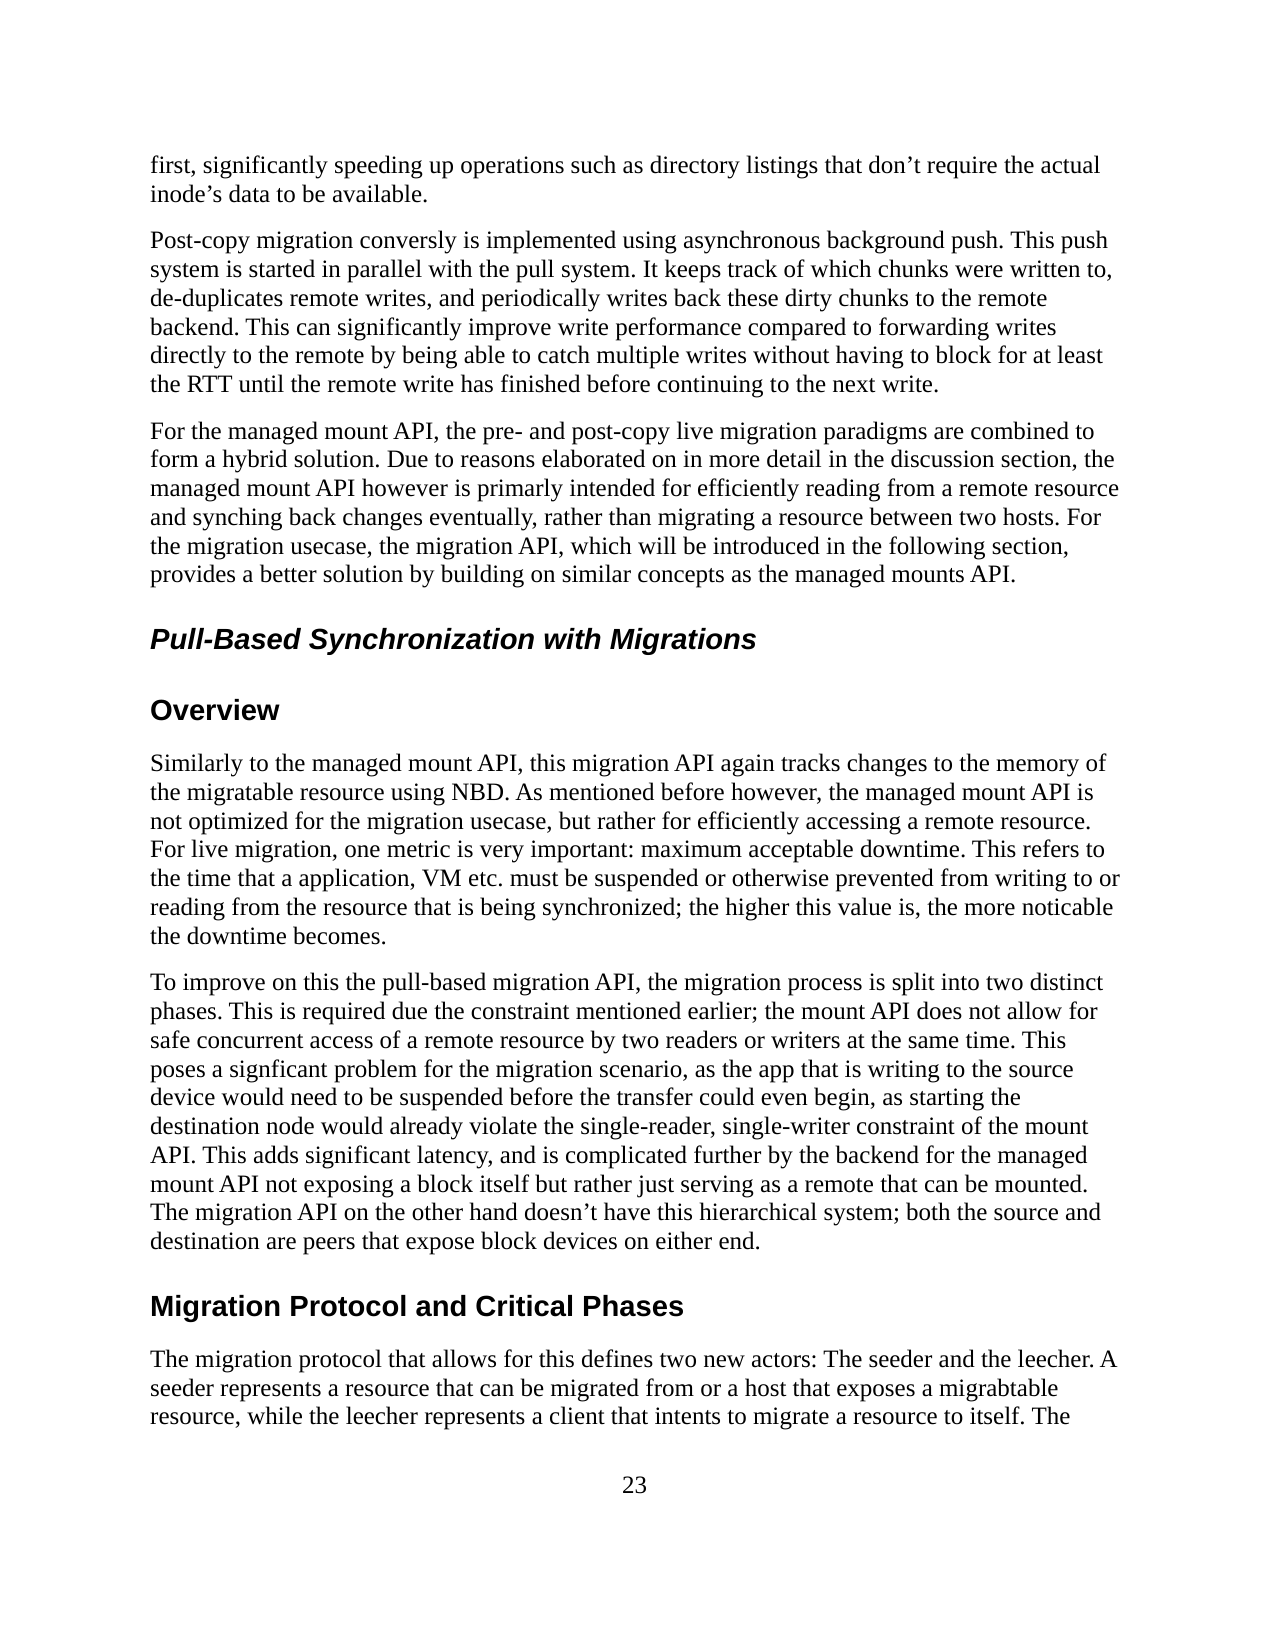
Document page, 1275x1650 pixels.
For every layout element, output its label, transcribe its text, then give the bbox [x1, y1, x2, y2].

subtitle Pull-Based Synchronization with Migrations [150, 622, 1125, 656]
text For the managed mount API, the pre- and post-copy live migration paradigms are combined to form a hybrid solution. Due to reasons elaborated on in more detail in the discussion section, the managed mount API however is primarly intended for efficiently reading from a remote resource and synching back changes eventually, rather than migrating a resource between two hosts. For the migration usecase, the migration API, which will be introduced in the following section, provides a better solution by building on similar concepts as the managed mounts API. [150, 416, 1125, 588]
subtitle Overview [150, 693, 1125, 727]
text To improve on this the pull-based migration API, the migration process is split into two distinct phases. This is required due the constraint mentioned earlier; the mount API does not allow for safe concurrent access of a remote resource by two readers or writers at the same time. This poses a signficant problem for the migration scenario, as the app that is writing to the source device would need to be suspended before the transfer could even begin, as starting the destination node would already violate the single-reader, single-writer constraint of the mount API. This adds significant latency, and is complicated further by the backend for the managed mount API not exposing a block itself but rather just serving as a remote that can be mounted. The migration API on the other hand doesn’t have this hierarchical system; both the source and destination are peers that expose block devices on either end. [150, 967, 1125, 1255]
text The migration protocol that allows for this defines two new actors: The seeder and the leecher. A seeder represents a resource that can be migrated from or a host that exposes a migrabtable resource, while the leecher represents a client that intents to migrate a resource to itself. The [150, 1344, 1125, 1430]
text first, significantly speeding up operations such as directory listings that don’t require the actual inode’s data to be available. [150, 150, 1125, 207]
subtitle Migration Protocol and Critical Phases [150, 1289, 1125, 1322]
text Post-copy migration conversly is implemented using asynchronous background push. This push system is started in parallel with the pull system. It keeps track of which chunks were written to, de-duplicates remote writes, and periodically writes back these dirty chunks to the remote backend. This can significantly improve write performance compared to forwarding writes directly to the remote by being able to catch multiple writes without having to block for at least the RTT until the remote write has finished before continuing to the next write. [150, 225, 1125, 398]
text Similarly to the managed mount API, this migration API again tracks changes to the memory of the migratable resource using NBD. As mentioned before however, the managed mount API is not optimized for the migration usecase, but rather for efficiently accessing a remote resource. For live migration, one metric is very important: maximum acceptable downtime. This refers to the time that a application, VM etc. must be suspended or otherwise prevented from writing to or reading from the resource that is being synchronized; the higher this value is, the more noticable the downtime becomes. [150, 748, 1125, 949]
